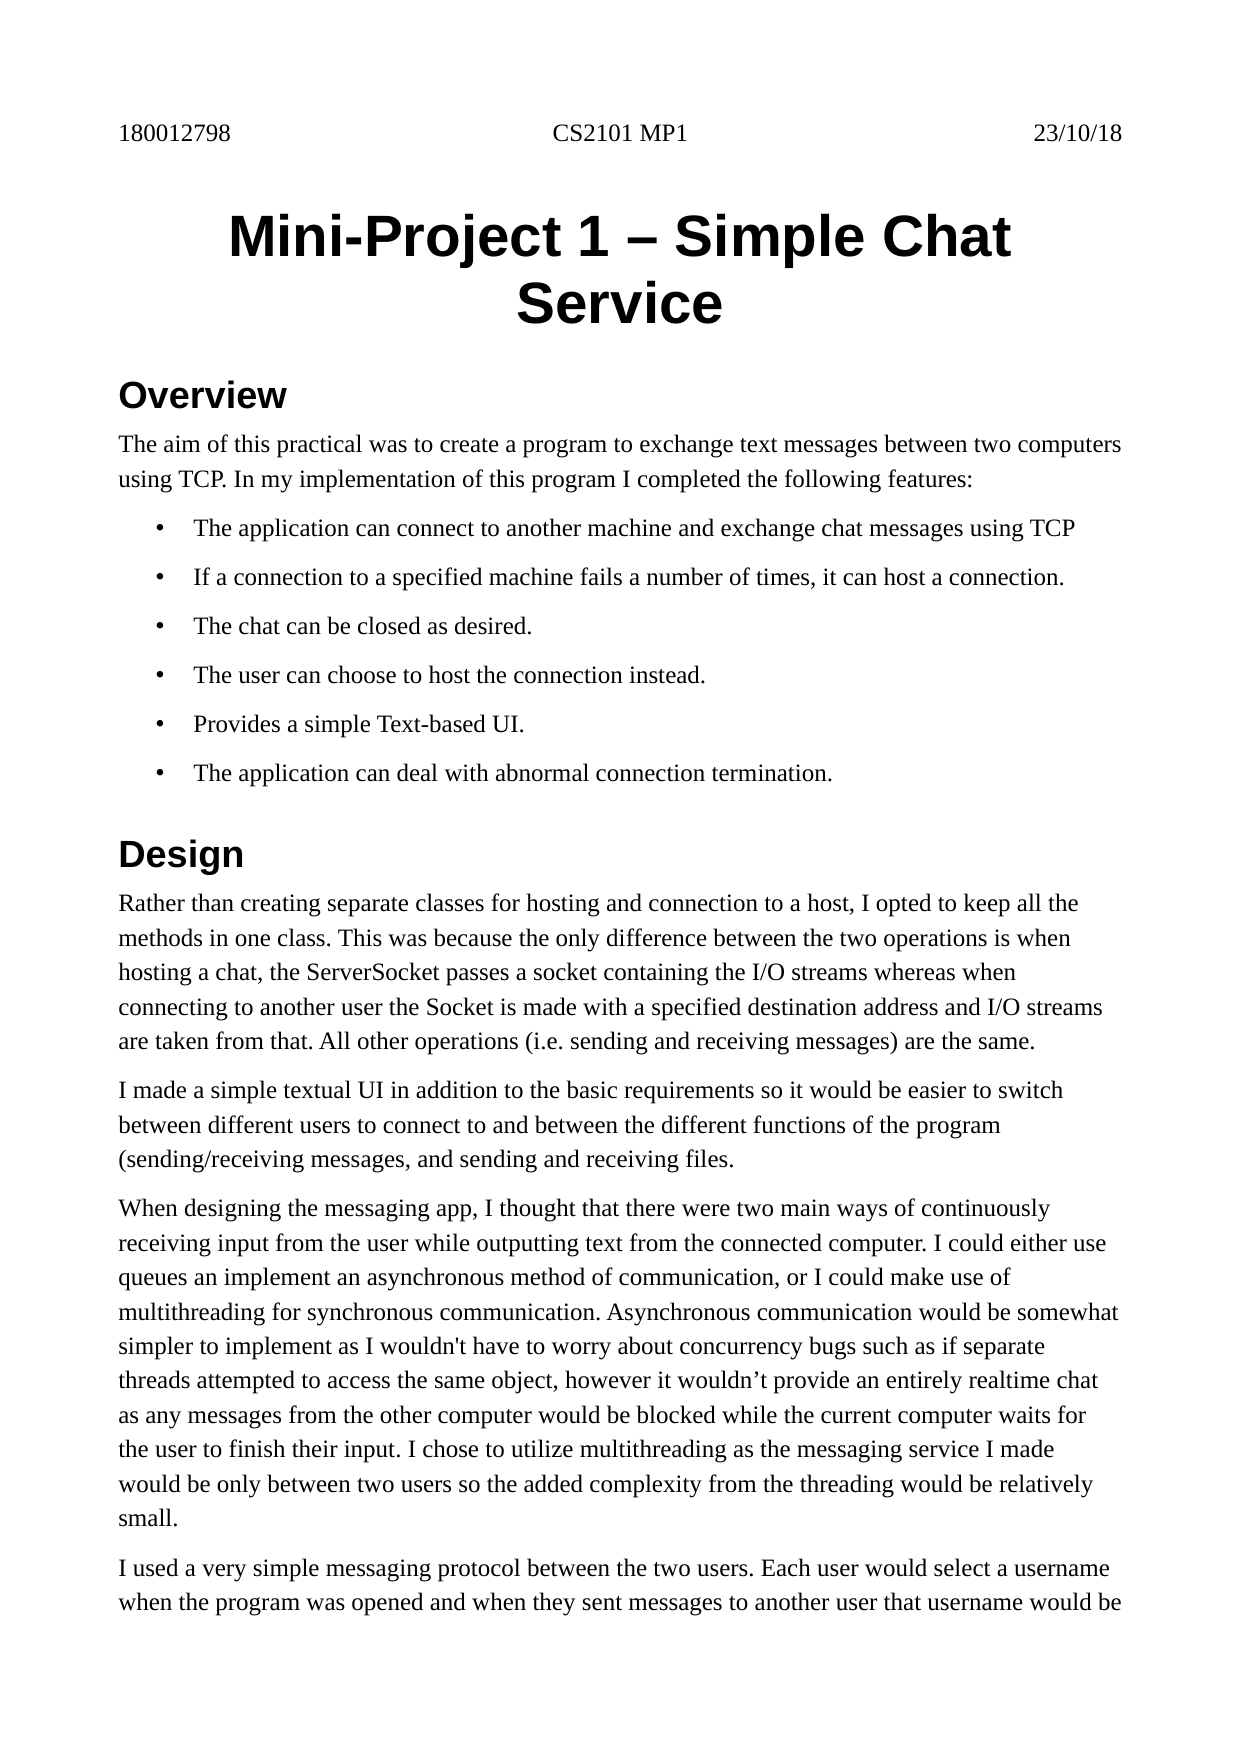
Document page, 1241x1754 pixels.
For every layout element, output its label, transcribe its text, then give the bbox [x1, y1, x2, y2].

text I used a very simple messaging protocol between the two users. Each user would select a username when the program was opened and when they sent messages to another user that username would be [118, 1553, 1122, 1616]
list The chat can be closed as desired. [156, 611, 1122, 639]
text The aim of this practical was to create a program to exchange text messages between two computers using TCP. In my implementation of this program I completed the following features: [118, 429, 1122, 492]
list The user can choose to host the connection instead. [156, 660, 1122, 689]
subtitle Design [118, 832, 1122, 876]
text I made a simple textual UI in addition to the basic requirements so it would be easier to switch between different users to connect to and between the different functions of the program (sending/receiving messages, and sending and receiving files. [118, 1075, 1122, 1173]
list Provides a simple Text-based UI. [156, 709, 1122, 738]
list The application can connect to another machine and exchange chat messages using TCP [156, 513, 1122, 541]
list If a connection to a specified machine fails a number of times, it can host a connection. [156, 562, 1122, 591]
title Mini-Project 1 – Simple Chat Service [118, 201, 1122, 336]
subtitle Overview [118, 373, 1122, 417]
text Rather than creating separate classes for hosting and connection to a host, I opted to keep all the methods in one class. This was because the only difference between the two operations is when hosting a chat, the ServerSocket passes a socket containing the I/O streams whereas when connecting to another user the Socket is made with a specified destination address and I/O streams are taken from that. All other operations (i.e. sending and receiving messages) are the same. [118, 888, 1122, 1055]
list The application can deal with abnormal connection termination. [156, 758, 1122, 787]
text When designing the messaging app, I thought that there were two main ways of continuously receiving input from the user while outputting text from the connected computer. I could either use queues an implement an asynchronous method of communication, or I could make use of multithreading for synchronous communication. Asynchronous communication would be somewhat simpler to implement as I wouldn't have to worry about concurrency bugs such as if separate threads attempted to access the same object, however it wouldn’t provide an entirely realtime chat as any messages from the other computer would be blocked while the current computer waits for the user to finish their input. I chose to utilize multithreading as the messaging service I made would be only between two users so the added complexity from the threading would be relatively small. [118, 1193, 1122, 1532]
